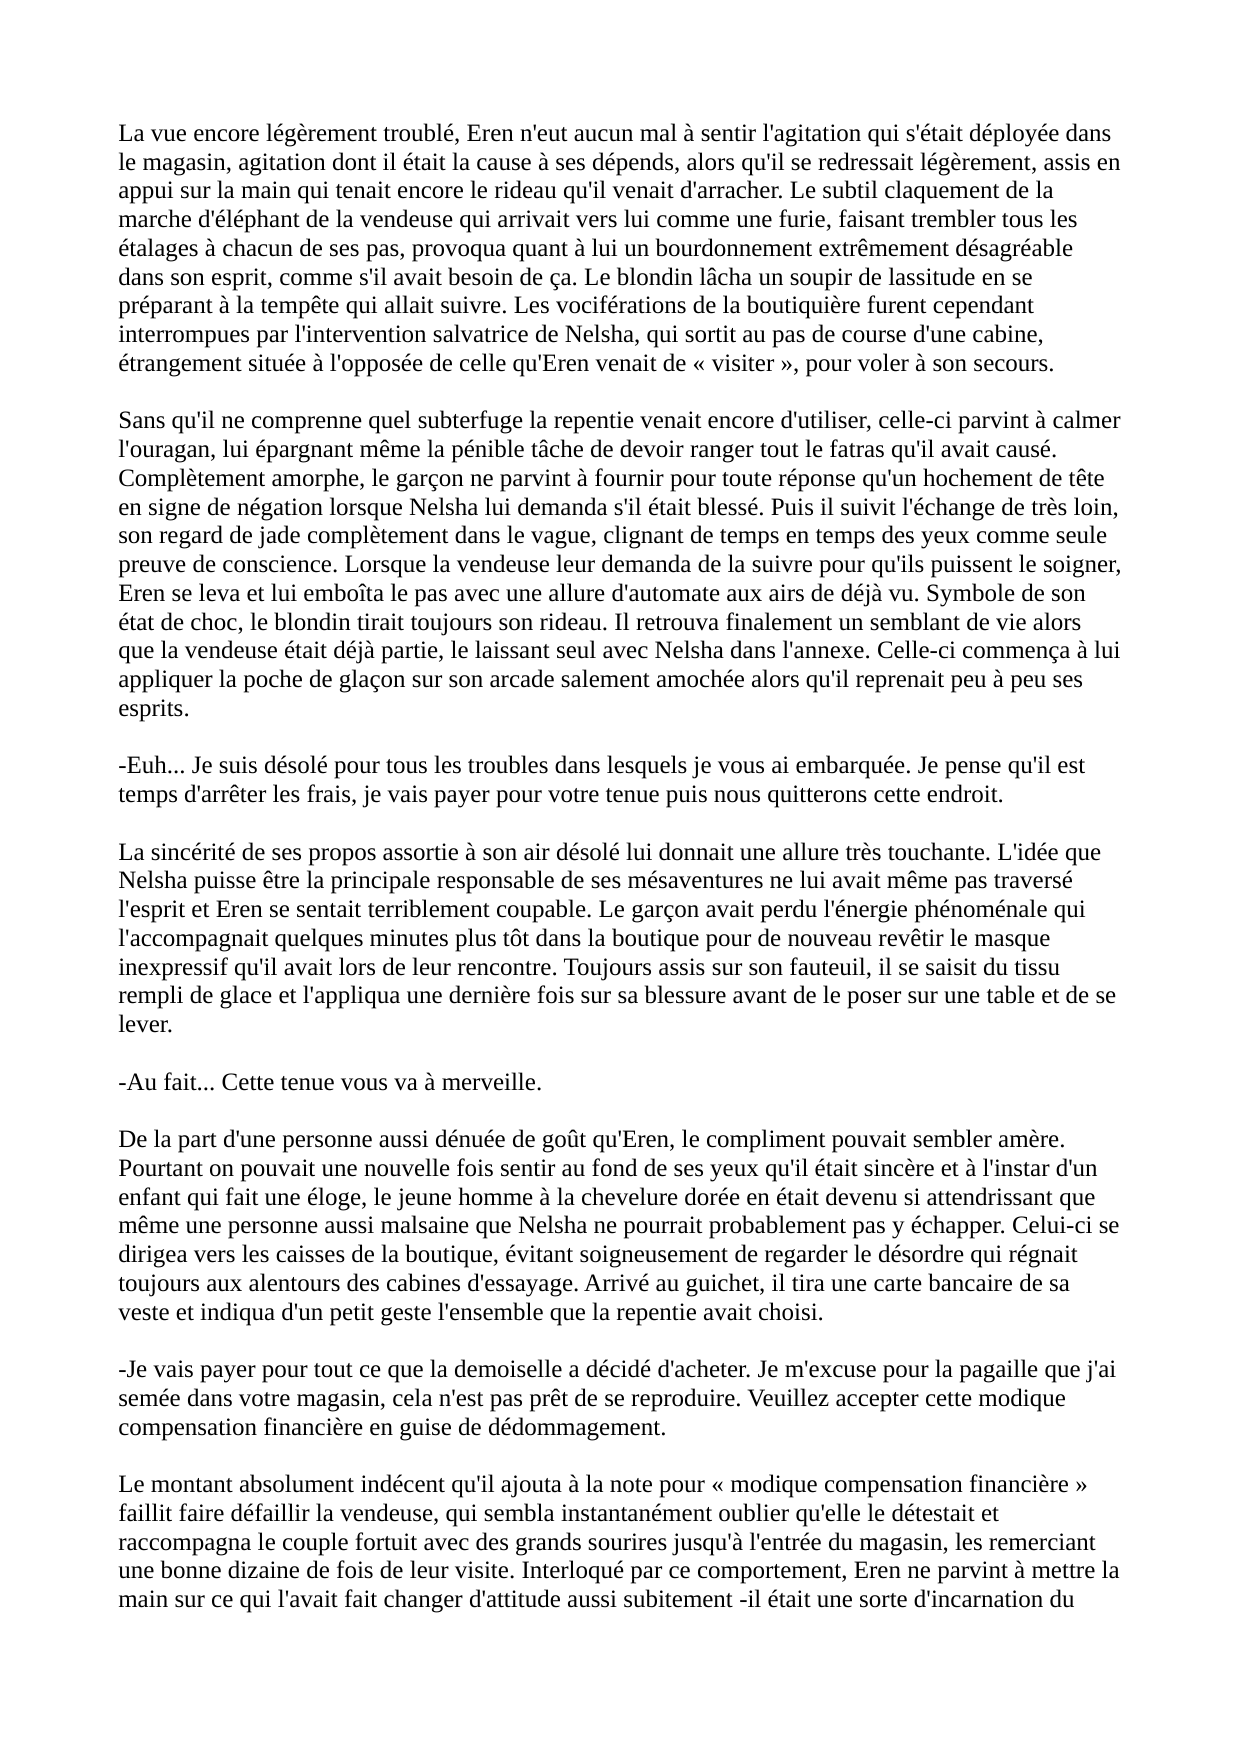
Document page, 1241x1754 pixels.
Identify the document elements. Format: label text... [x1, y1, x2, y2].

text Sans qu'il ne comprenne quel subterfuge la repentie venait encore d'utiliser, celle-ci parvint à calmer l'ouragan, lui épargnant même la pénible tâche de devoir ranger tout le fatras qu'il avait causé. Complètement amorphe, le garçon ne parvint à fournir pour toute réponse qu'un hochement de tête en signe de négation lorsque Nelsha lui demanda s'il était blessé. Puis il suivit l'échange de très loin, son regard de jade complètement dans le vague, clignant de temps en temps des yeux comme seule preuve de conscience. Lorsque la vendeuse leur demanda de la suivre pour qu'ils puissent le soigner, Eren se leva et lui emboîta le pas avec une allure d'automate aux airs de déjà vu. Symbole de son état de choc, le blondin tirait toujours son rideau. Il retrouva finalement un semblant de vie alors que la vendeuse était déjà partie, le laissant seul avec Nelsha dans l'annexe. Celle-ci commença à lui appliquer la poche de glaçon sur son arcade salement amochée alors qu'il reprenait peu à peu ses esprits. [118, 406, 1122, 722]
text La vue encore légèrement troublé, Eren n'eut aucun mal à sentir l'agitation qui s'était déployée dans le magasin, agitation dont il était la cause à ses dépends, alors qu'il se redressait légèrement, assis en appui sur la main qui tenait encore le rideau qu'il venait d'arracher. Le subtil claquement de la marche d'éléphant de la vendeuse qui arrivait vers lui comme une furie, faisant trembler tous les étalages à chacun de ses pas, provoqua quant à lui un bourdonnement extrêmement désagréable dans son esprit, comme s'il avait besoin de ça. Le blondin lâcha un soupir de lassitude en se préparant à la tempête qui allait suivre. Les vociférations de la boutiquière furent cependant interrompues par l'intervention salvatrice de Nelsha, qui sortit au pas de course d'une cabine, étrangement située à l'opposée de celle qu'Eren venait de « visiter », pour voler à son secours. [118, 118, 1122, 377]
text -Euh... Je suis désolé pour tous les troubles dans lesquels je vous ai embarquée. Je pense qu'il est temps d'arrêter les frais, je vais payer pour votre tenue puis nous quitterons cette endroit. [118, 751, 1122, 808]
text La sincérité de ses propos assortie à son air désolé lui donnait une allure très touchante. L'idée que Nelsha puisse être la principale responsable de ses mésaventures ne lui avait même pas traversé l'esprit et Eren se sentait terriblement coupable. Le garçon avait perdu l'énergie phénoménale qui l'accompagnait quelques minutes plus tôt dans la boutique pour de nouveau revêtir le masque inexpressif qu'il avait lors de leur rencontre. Toujours assis sur son fauteuil, il se saisit du tissu rempli de glace et l'appliqua une dernière fois sur sa blessure avant de le poser sur une table et de se lever. [118, 837, 1122, 1038]
text De la part d'une personne aussi dénuée de goût qu'Eren, le compliment pouvait sembler amère. Pourtant on pouvait une nouvelle fois sentir au fond de ses yeux qu'il était sincère et à l'instar d'un enfant qui fait une éloge, le jeune homme à la chevelure dorée en était devenu si attendrissant que même une personne aussi malsaine que Nelsha ne pourrait probablement pas y échapper. Celui-ci se dirigea vers les caisses de la boutique, évitant soigneusement de regarder le désordre qui régnait toujours aux alentours des cabines d'essayage. Arrivé au guichet, il tira une carte bancaire de sa veste et indiqua d'un petit geste l'ensemble que la repentie avait choisi. [118, 1124, 1122, 1326]
text -Au fait... Cette tenue vous va à merveille. [118, 1067, 1122, 1096]
text Le montant absolument indécent qu'il ajouta à la note pour « modique compensation financière » faillit faire défaillir la vendeuse, qui sembla instantanément oublier qu'elle le détestait et raccompagna le couple fortuit avec des grands sourires jusqu'à l'entrée du magasin, les remerciant une bonne dizaine de fois de leur visite. Interloqué par ce comportement, Eren ne parvint à mettre la main sur ce qui l'avait fait changer d'attitude aussi subitement -il était une sorte d'incarnation du [118, 1469, 1122, 1613]
text -Je vais payer pour tout ce que la demoiselle a décidé d'acheter. Je m'excuse pour la pagaille que j'ai semée dans votre magasin, cela n'est pas prêt de se reproduire. Veuillez accepter cette modique compensation financière en guise de dédommagement. [118, 1354, 1122, 1441]
